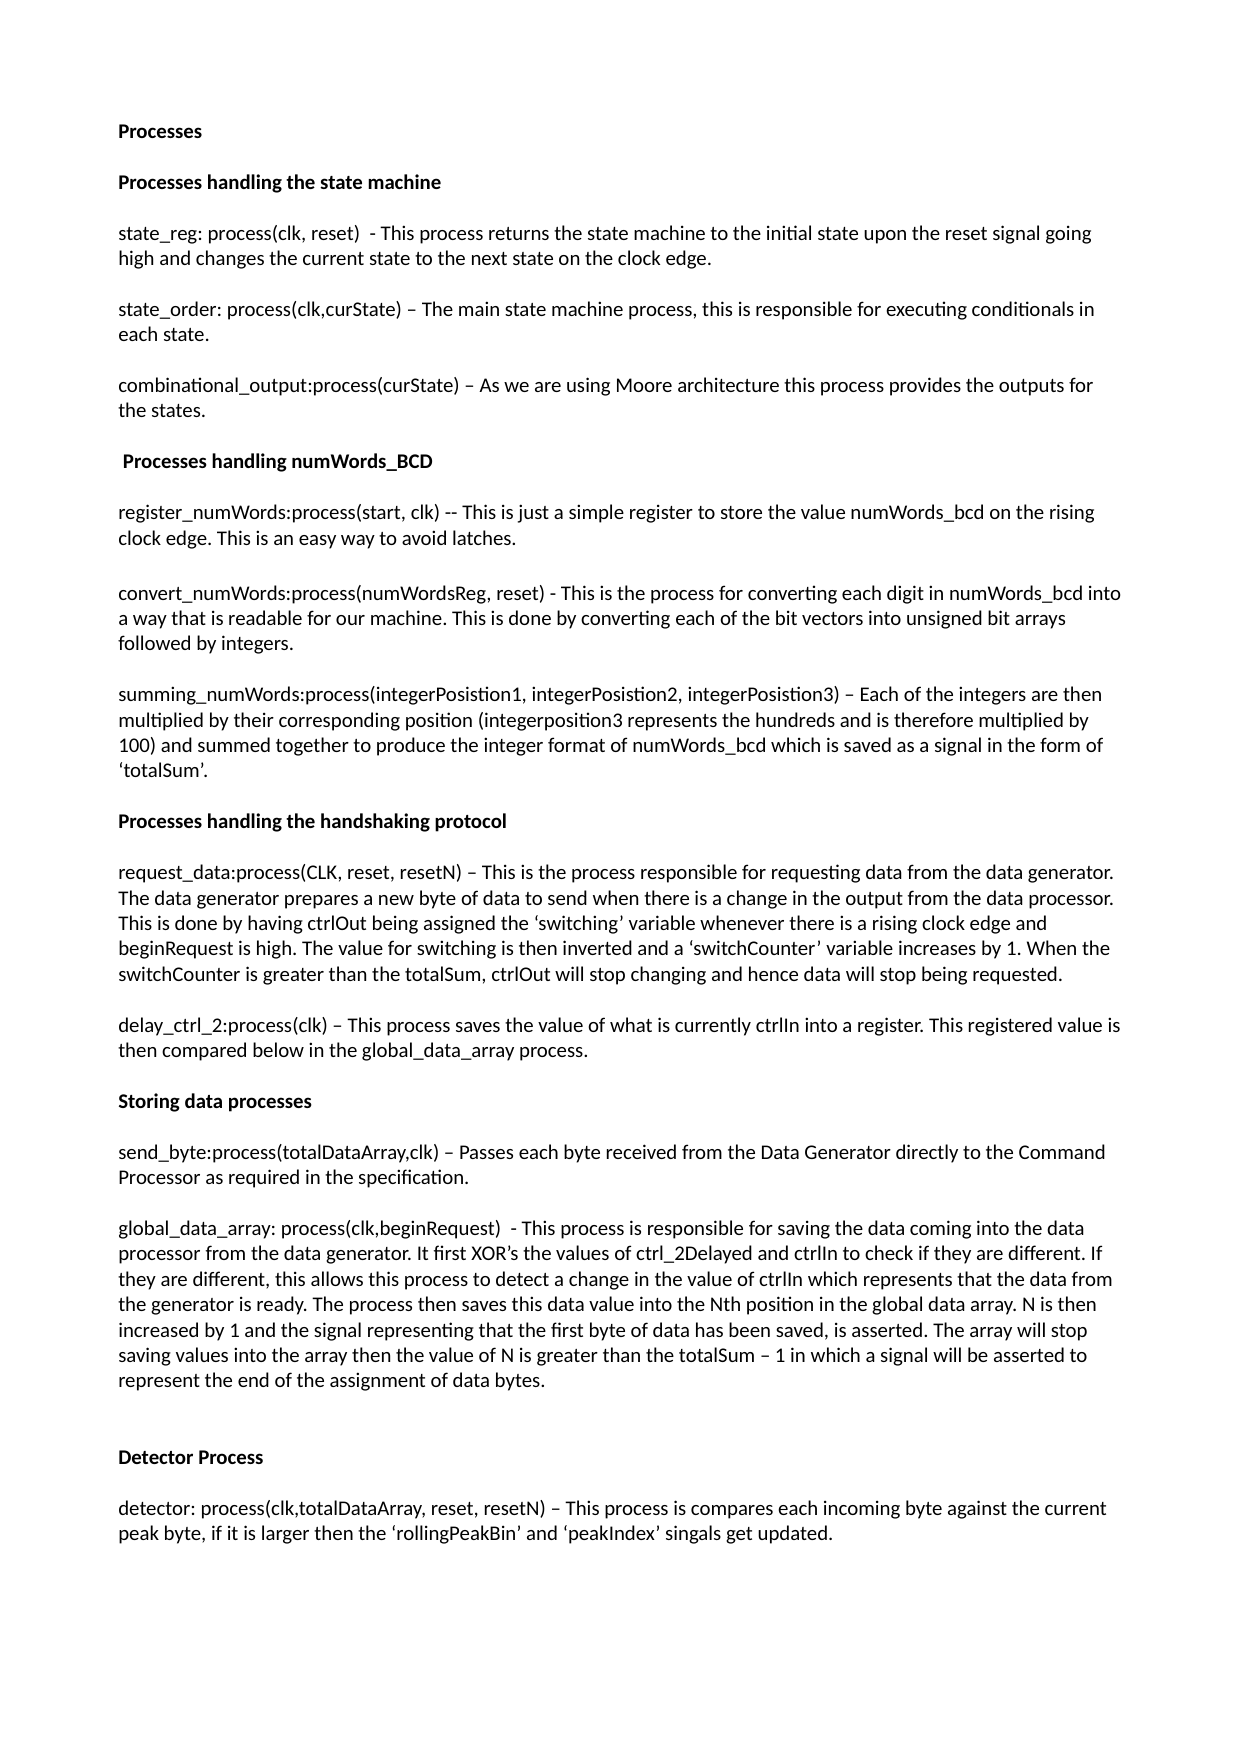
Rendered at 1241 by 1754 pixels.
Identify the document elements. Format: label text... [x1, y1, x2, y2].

text Storing data processes [118, 1088, 1122, 1113]
text request_data:process(CLK, reset, resetN) – This is the process responsible for requesting data from the data generator. The data generator prepares a new byte of data to send when there is a change in the output from the data processor. This is done by having ctrlOut being assigned the ‘switching’ variable whenever there is a rising clock edge and beginRequest is high. The value for switching is then inverted and a ‘switchCounter’ variable increases by 1. When the switchCounter is greater than the totalSum, ctrlOut will stop changing and hence data will stop being requested. [118, 859, 1122, 986]
text state_reg: process(clk, reset) - This process returns the state machine to the initial state upon the reset signal going high and changes the current state to the next state on the clock edge. [118, 220, 1122, 271]
text Processes [118, 118, 1122, 143]
text global_data_array: process(clk,beginRequest) - This process is responsible for saving the data coming into the data processor from the data generator. It first XOR’s the values of ctrl_2Delayed and ctrlIn to check if they are different. If they are different, this allows this process to detect a change in the value of ctrlIn which represents that the data from the generator is ready. The process then saves this data value into the Nth position in the global data array. N is then increased by 1 and the signal representing that the first byte of data has been saved, is asserted. The array will stop saving values into the array then the value of N is greater than the totalSum – 1 in which a signal will be asserted to represent the end of the assignment of data bytes. [118, 1215, 1122, 1393]
text state_order: process(clk,curState) – The main state machine process, this is responsible for executing conditionals in each state. [118, 296, 1122, 347]
text Detector Process [118, 1444, 1122, 1469]
text combinational_output:process(curState) – As we are using Moore architecture this process provides the outputs for the states. [118, 372, 1122, 423]
text convert_numWords:process(numWordsReg, reset) - This is the process for converting each digit in numWords_bcd into a way that is readable for our machine. This is done by converting each of the bit vectors into unsigned bit arrays followed by integers. [118, 580, 1122, 656]
text send_byte:process(totalDataArray,clk) – Passes each byte received from the Data Generator directly to the Command Processor as required in the specification. [118, 1139, 1122, 1190]
text Processes handling the handshaking protocol [118, 808, 1122, 834]
text Processes handling numWords_BCD [118, 448, 1122, 474]
text delay_ctrl_2:process(clk) – This process saves the value of what is currently ctrlIn into a register. This registered value is then compared below in the global_data_array process. [118, 1012, 1122, 1063]
text summing_numWords:process(integerPosistion1, integerPosistion2, integerPosistion3) – Each of the integers are then multiplied by their corresponding position (integerposition3 represents the hundreds and is therefore multiplied by 100) and summed together to produce the integer format of numWords_bcd which is saved as a signal in the form of ‘totalSum’. [118, 681, 1122, 783]
text register_numWords:process(start, clk) -- This is just a simple register to store the value numWords_bcd on the rising clock edge. This is an easy way to avoid latches. [118, 499, 1122, 550]
text detector: process(clk,totalDataArray, reset, resetN) – This process is compares each incoming byte against the current peak byte, if it is larger then the ‘rollingPeakBin’ and ‘peakIndex’ singals get updated. [118, 1495, 1122, 1546]
text Processes handling the state machine [118, 169, 1122, 194]
